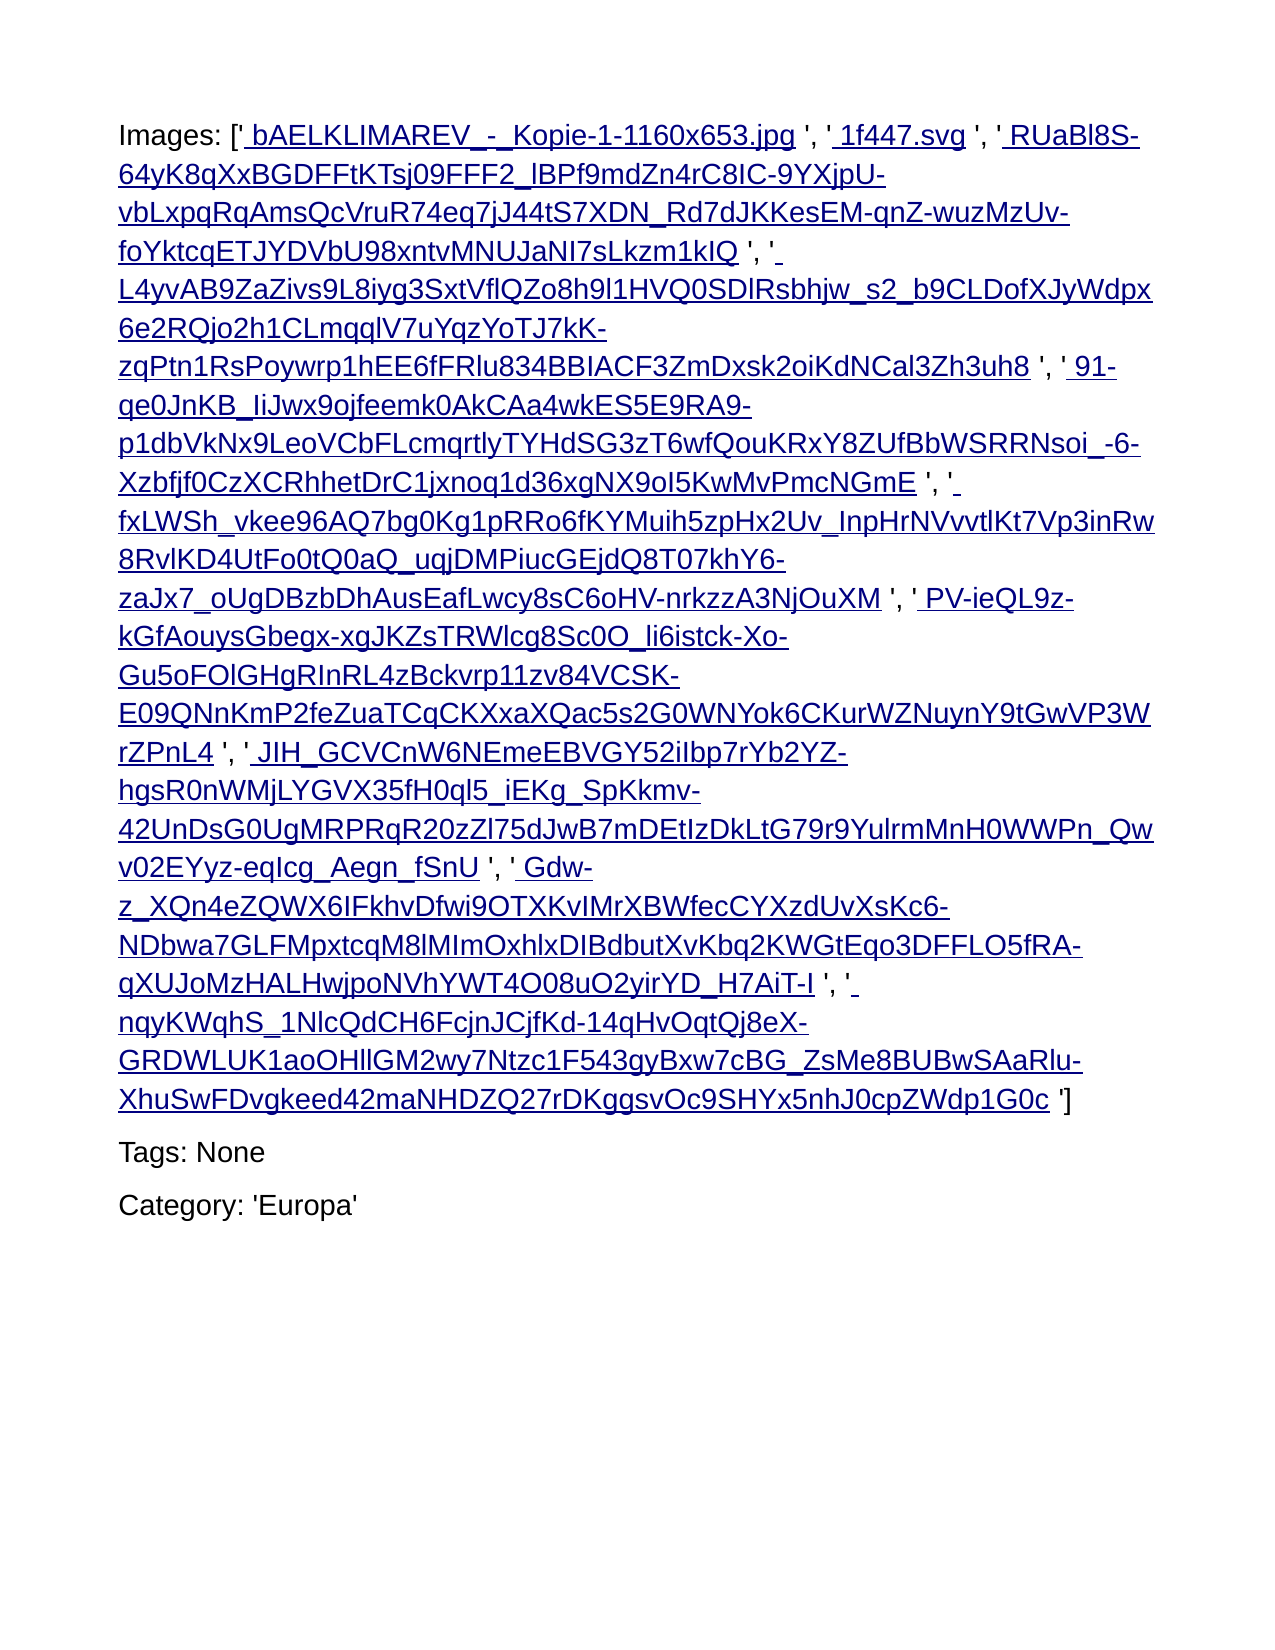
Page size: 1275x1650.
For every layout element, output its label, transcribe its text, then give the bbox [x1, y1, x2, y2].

text Tags: None [118, 1135, 1157, 1168]
text Images: [' bAELKLIMAREV_-_Kopie-1-1160x653.jpg ', ' 1f447.svg ', ' RUaBl8S-64yK8qXxBGDFFtKTsj09FFF2_lBPf9mdZn4rC8IC-9YXjpU-vbLxpqRqAmsQcVruR74eq7jJ44tS7XDN_Rd7dJKKesEM-qnZ-wuzMzUv-foYktcqETJYDVbU98xntvMNUJaNI7sLkzm1kIQ ', ' L4yvAB9ZaZivs9L8iyg3SxtVflQZo8h9l1HVQ0SDlRsbhjw_s2_b9CLDofXJyWdpx6e2RQjo2h1CLmqqlV7uYqzYoTJ7kK-zqPtn1RsPoywrp1hEE6fFRlu834BBIACF3ZmDxsk2oiKdNCal3Zh3uh8 ', ' 91-qe0JnKB_IiJwx9ojfeemk0AkCAa4wkES5E9RA9-p1dbVkNx9LeoVCbFLcmqrtlyTYHdSG3zT6wfQouKRxY8ZUfBbWSRRNsoi_-6-Xzbfjf0CzXCRhhetDrC1jxnoq1d36xgNX9oI5KwMvPmcNGmE ', ' fxLWSh_vkee96AQ7bg0Kg1pRRo6fKYMuih5zpHx2Uv_InpHrNVvvtlKt7Vp3inRw8RvlKD4UtFo0tQ0aQ_uqjDMPiucGEjdQ8T07khY6-zaJx7_oUgDBzbDhAusEafLwcy8sC6oHV-nrkzzA3NjOuXM ', ' PV-ieQL9z-kGfAouysGbegx-xgJKZsTRWlcg8Sc0O_li6istck-Xo-Gu5oFOlGHgRInRL4zBckvrp11zv84VCSK-E09QNnKmP2feZuaTCqCKXxaXQac5s2G0WNYok6CKurWZNuynY9tGwVP3WrZPnL4 ', ' JIH_GCVCnW6NEmeEBVGY52iIbp7rYb2YZ-hgsR0nWMjLYGVX35fH0ql5_iEKg_SpKkmv-42UnDsG0UgMRPRqR20zZl75dJwB7mDEtIzDkLtG79r9YulrmMnH0WWPn_Qwv02EYyz-eqIcg_Aegn_fSnU ', ' Gdw-z_XQn4eZQWX6IFkhvDfwi9OTXKvIMrXBWfecCYXzdUvXsKc6-NDbwa7GLFMpxtcqM8lMImOxhlxDIBdbutXvKbq2KWGtEqo3DFFLO5fRA-qXUJoMzHALHwjpoNVhYWT4O08uO2yirYD_H7AiT-I ', ' nqyKWqhS_1NlcQdCH6FcjnJCjfKd-14qHvOqtQj8eX-GRDWLUK1aoOHllGM2wy7Ntzc1F543gyBxw7cBG_ZsMe8BUBwSAaRlu-XhuSwFDvgkeed42maNHDZQ27rDKggsvOc9SHYx5nhJ0cpZWdp1G0c '] [118, 118, 1157, 1115]
text Category: 'Europa' [118, 1188, 1157, 1221]
